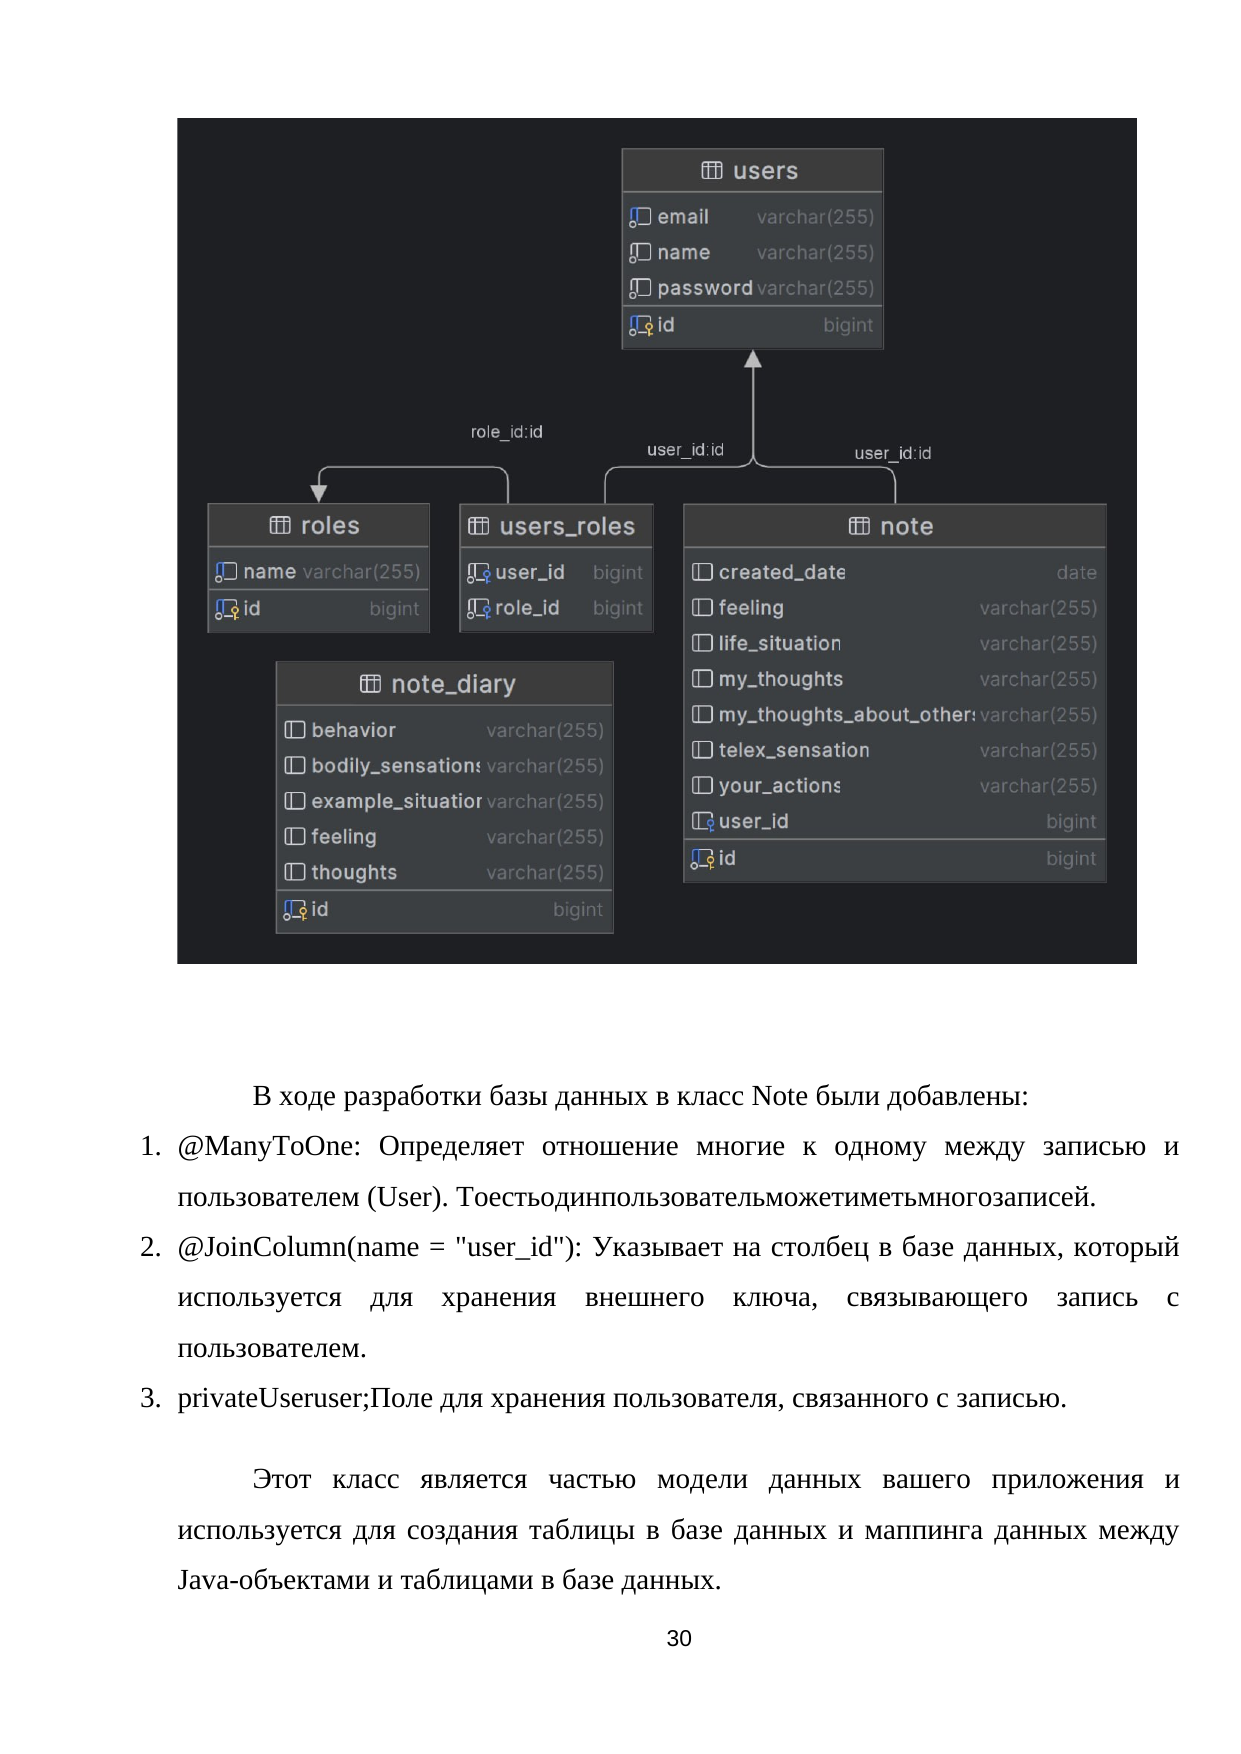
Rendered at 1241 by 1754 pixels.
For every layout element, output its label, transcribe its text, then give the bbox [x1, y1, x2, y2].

text Этот класс является частью модели данных вашего приложения и используется для создания таблицы в базе данных и маппинга данных между Java-объектами и таблицами в базе данных. [177, 1462, 1181, 1596]
list @ManyToOne: Определяет отношение многие к одному между записью и пользователем (User). Тоестьодинпользовательможетиметьмногозаписей. [140, 1128, 1181, 1212]
picture [177, 118, 1137, 964]
text В ходе разработки базы данных в класс Note были добавлены: [177, 1078, 1181, 1112]
list privateUseruser;Поле для хранения пользователя, связанного с записью. [140, 1380, 1181, 1414]
list @JoinColumn(name = "user_id"): Указывает на столбец в базе данных, который используется для хранения внешнего ключа, связывающего запись с пользователем. [140, 1229, 1181, 1363]
